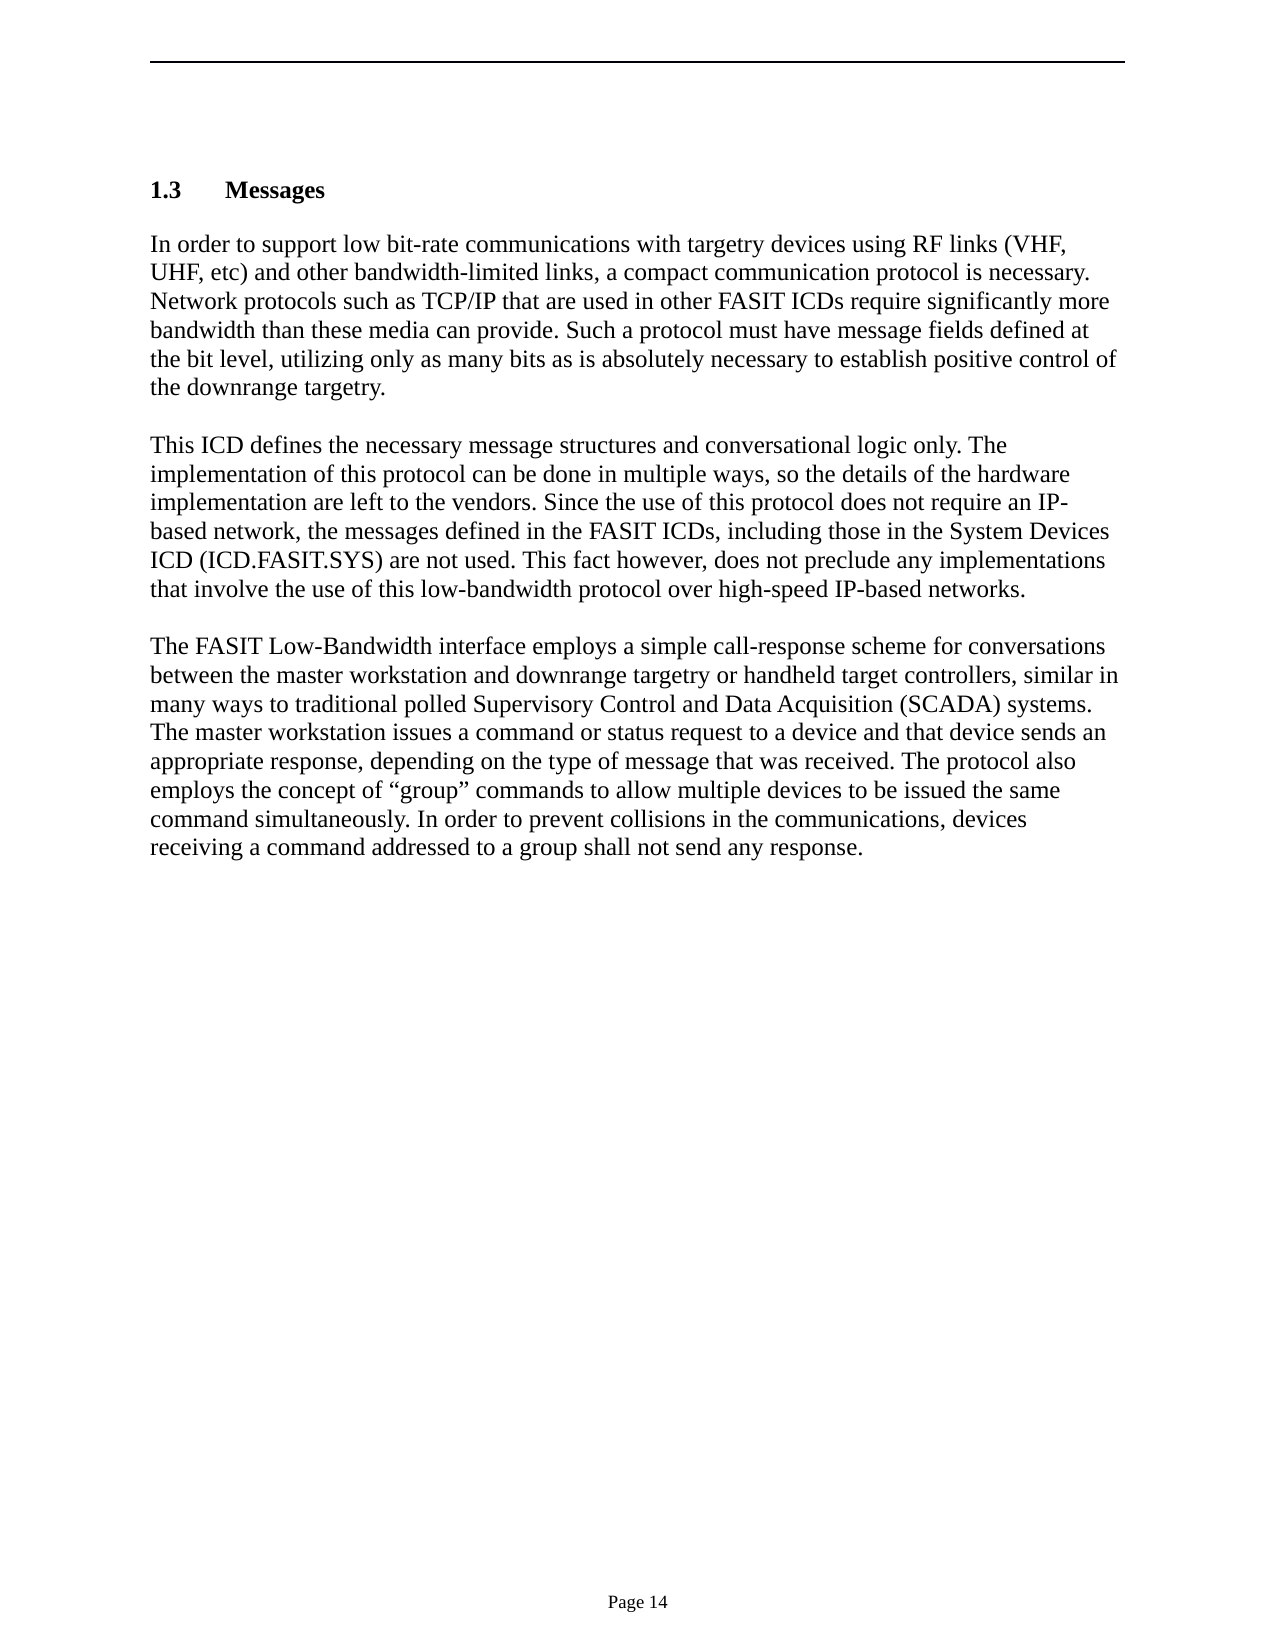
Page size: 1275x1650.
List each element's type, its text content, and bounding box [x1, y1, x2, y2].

subtitle Messages [150, 175, 1125, 204]
text This ICD defines the necessary message structures and conversational logic only. The implementation of this protocol can be done in multiple ways, so the details of the hardware implementation are left to the vendors. Since the use of this protocol does not require an IP-based network, the messages defined in the FASIT ICDs, including those in the System Devices ICD (ICD.FASIT.SYS) are not used. This fact however, does not preclude any implementations that involve the use of this low-bandwidth protocol over high-speed IP-based networks. [150, 430, 1125, 602]
text The FASIT Low-Bandwidth interface employs a simple call-response scheme for conversations between the master workstation and downrange targetry or handheld target controllers, similar in many ways to traditional polled Supervisory Control and Data Acquisition (SCADA) systems. The master workstation issues a command or status request to a device and that device sends an appropriate response, depending on the type of message that was received. The protocol also employs the concept of “group” commands to allow multiple devices to be issued the same command simultaneously. In order to prevent collisions in the communications, devices receiving a command addressed to a group shall not send any response. [150, 631, 1125, 861]
text In order to support low bit-rate communications with targetry devices using RF links (VHF, UHF, etc) and other bandwidth-limited links, a compact communication protocol is necessary. Network protocols such as TCP/IP that are used in other FASIT ICDs require significantly more bandwidth than these media can provide. Such a protocol must have message fields defined at the bit level, utilizing only as many bits as is absolutely necessary to establish positive control of the downrange targetry. [150, 229, 1125, 401]
